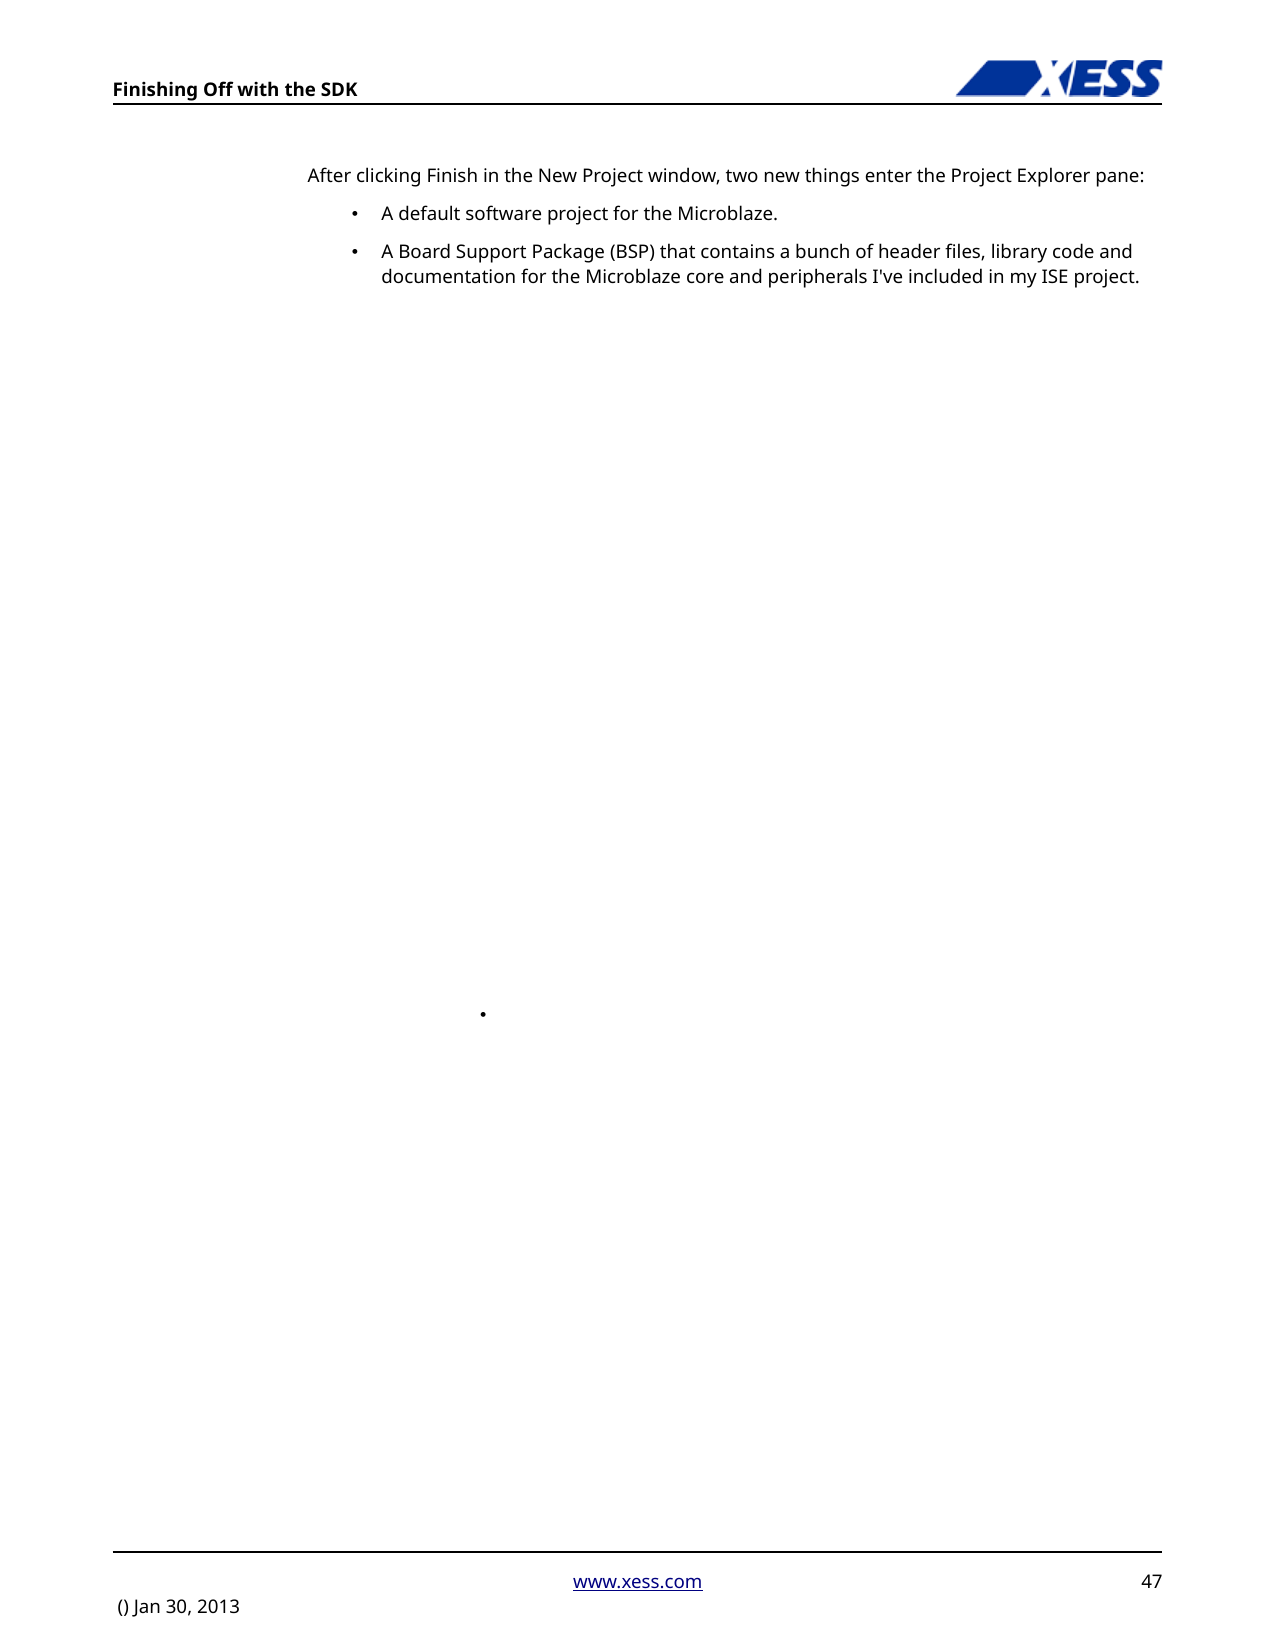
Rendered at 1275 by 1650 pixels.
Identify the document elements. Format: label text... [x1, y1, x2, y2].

text After clicking Finish in the New Project window, two new things enter the Project Explorer pane: [307, 162, 1162, 187]
list A default software project for the Microblaze. [352, 200, 1162, 226]
picture [955, 60, 1163, 97]
list A Board Support Package (BSP) that contains a bunch of header files, library code and documentation for the Microblaze core and peripherals I've included in my ISE project. [352, 238, 1162, 289]
